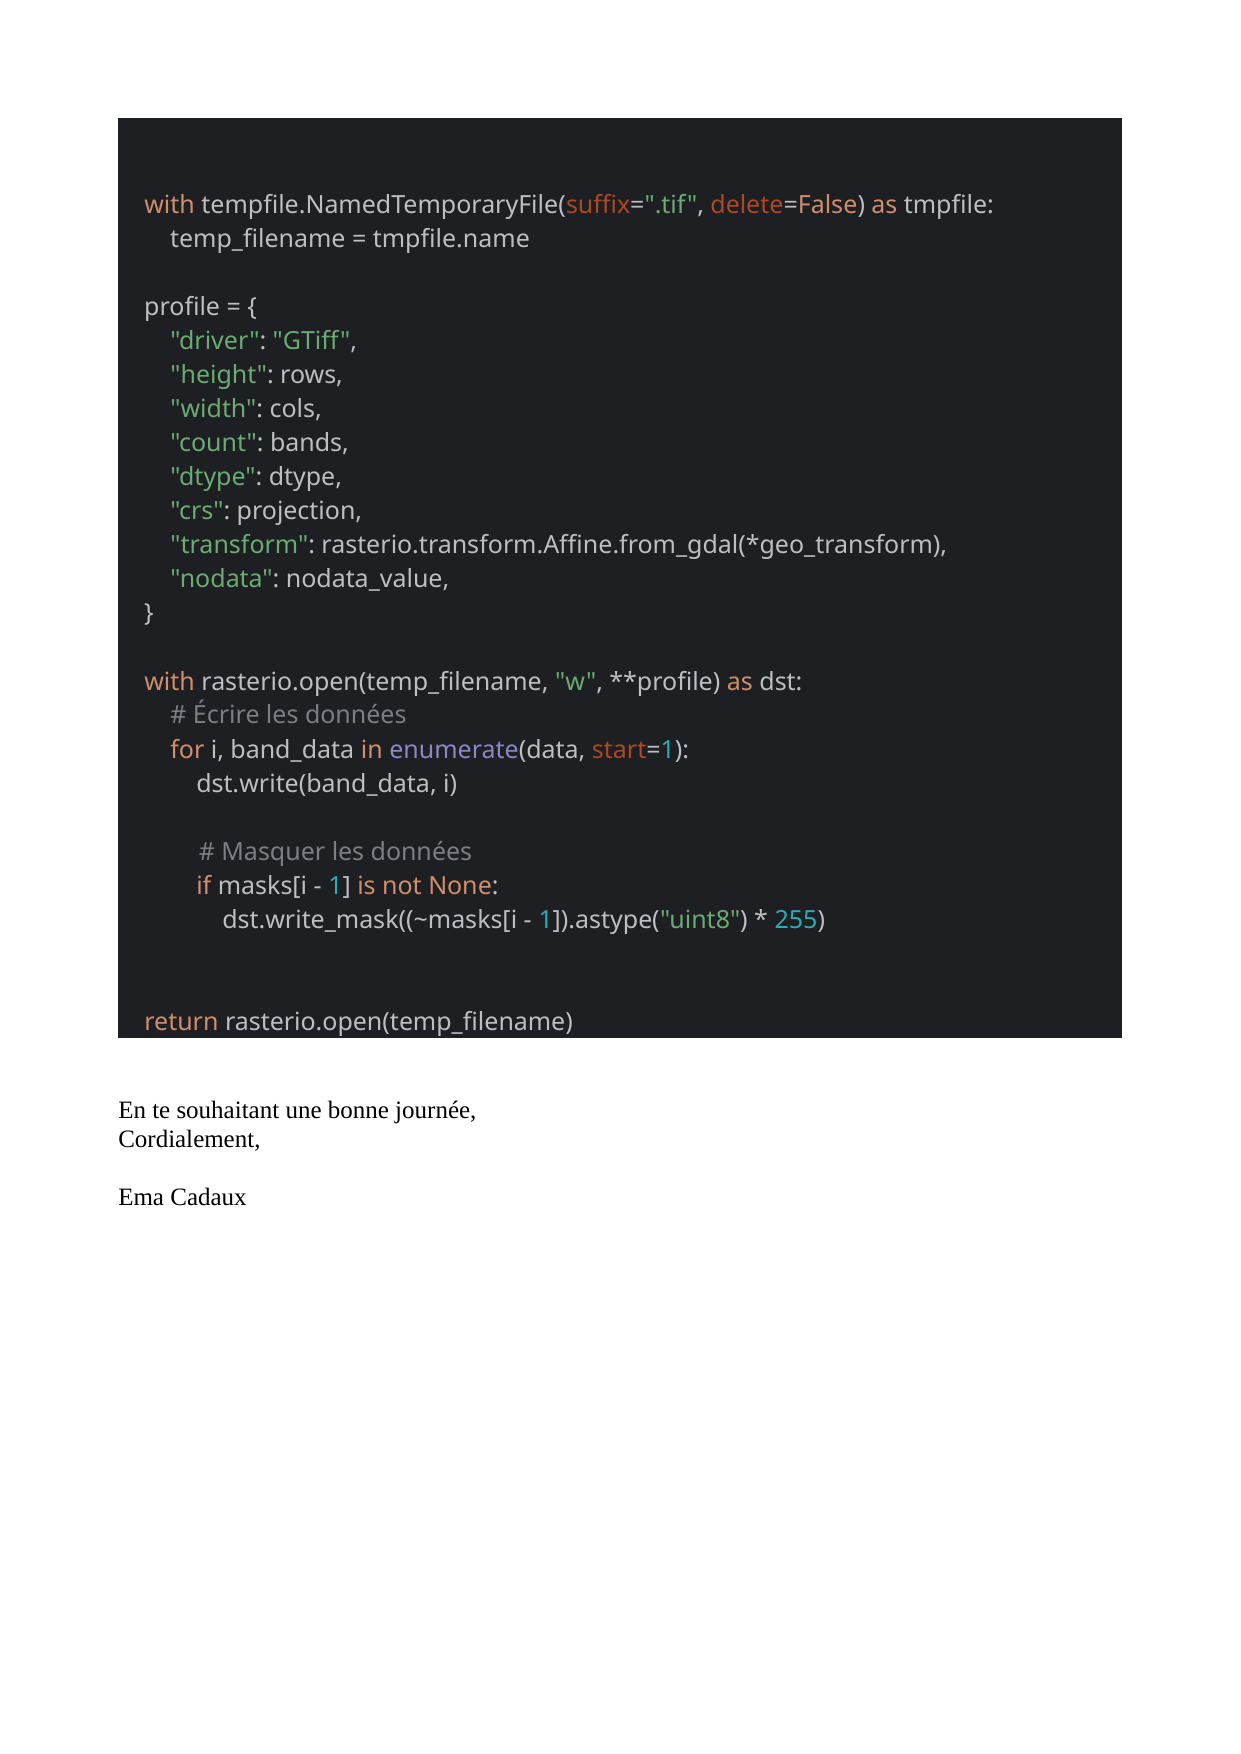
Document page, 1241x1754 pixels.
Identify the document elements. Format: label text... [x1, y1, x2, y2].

text Cordialement, [118, 1124, 1122, 1153]
text Ema Cadaux [118, 1182, 1122, 1210]
text En te souhaitant une bonne journée, [118, 1095, 1122, 1124]
text with tempfile.NamedTemporaryFile(suffix=".tif", delete=False) as tmpfile: temp_filename = tmpfile.name profile = { "driver": "GTiff", "height": rows, "width": cols, "count": bands, "dtype": dtype, "crs": projection, "transform": rasterio.transform.Affine.from_gdal(*geo_transform), "nodata": nodata_value, } with rasterio.open(temp_filename, "w", **profile) as dst: # Écrire les données for i, band_data in enumerate(data, start=1): dst.write(band_data, i) [118, 118, 1122, 833]
text # Masquer les données if masks[i - 1] is not None: dst.write_mask((~masks[i - 1]).astype("uint8") * 255) return rasterio.open(temp_filename) [118, 833, 1122, 1038]
